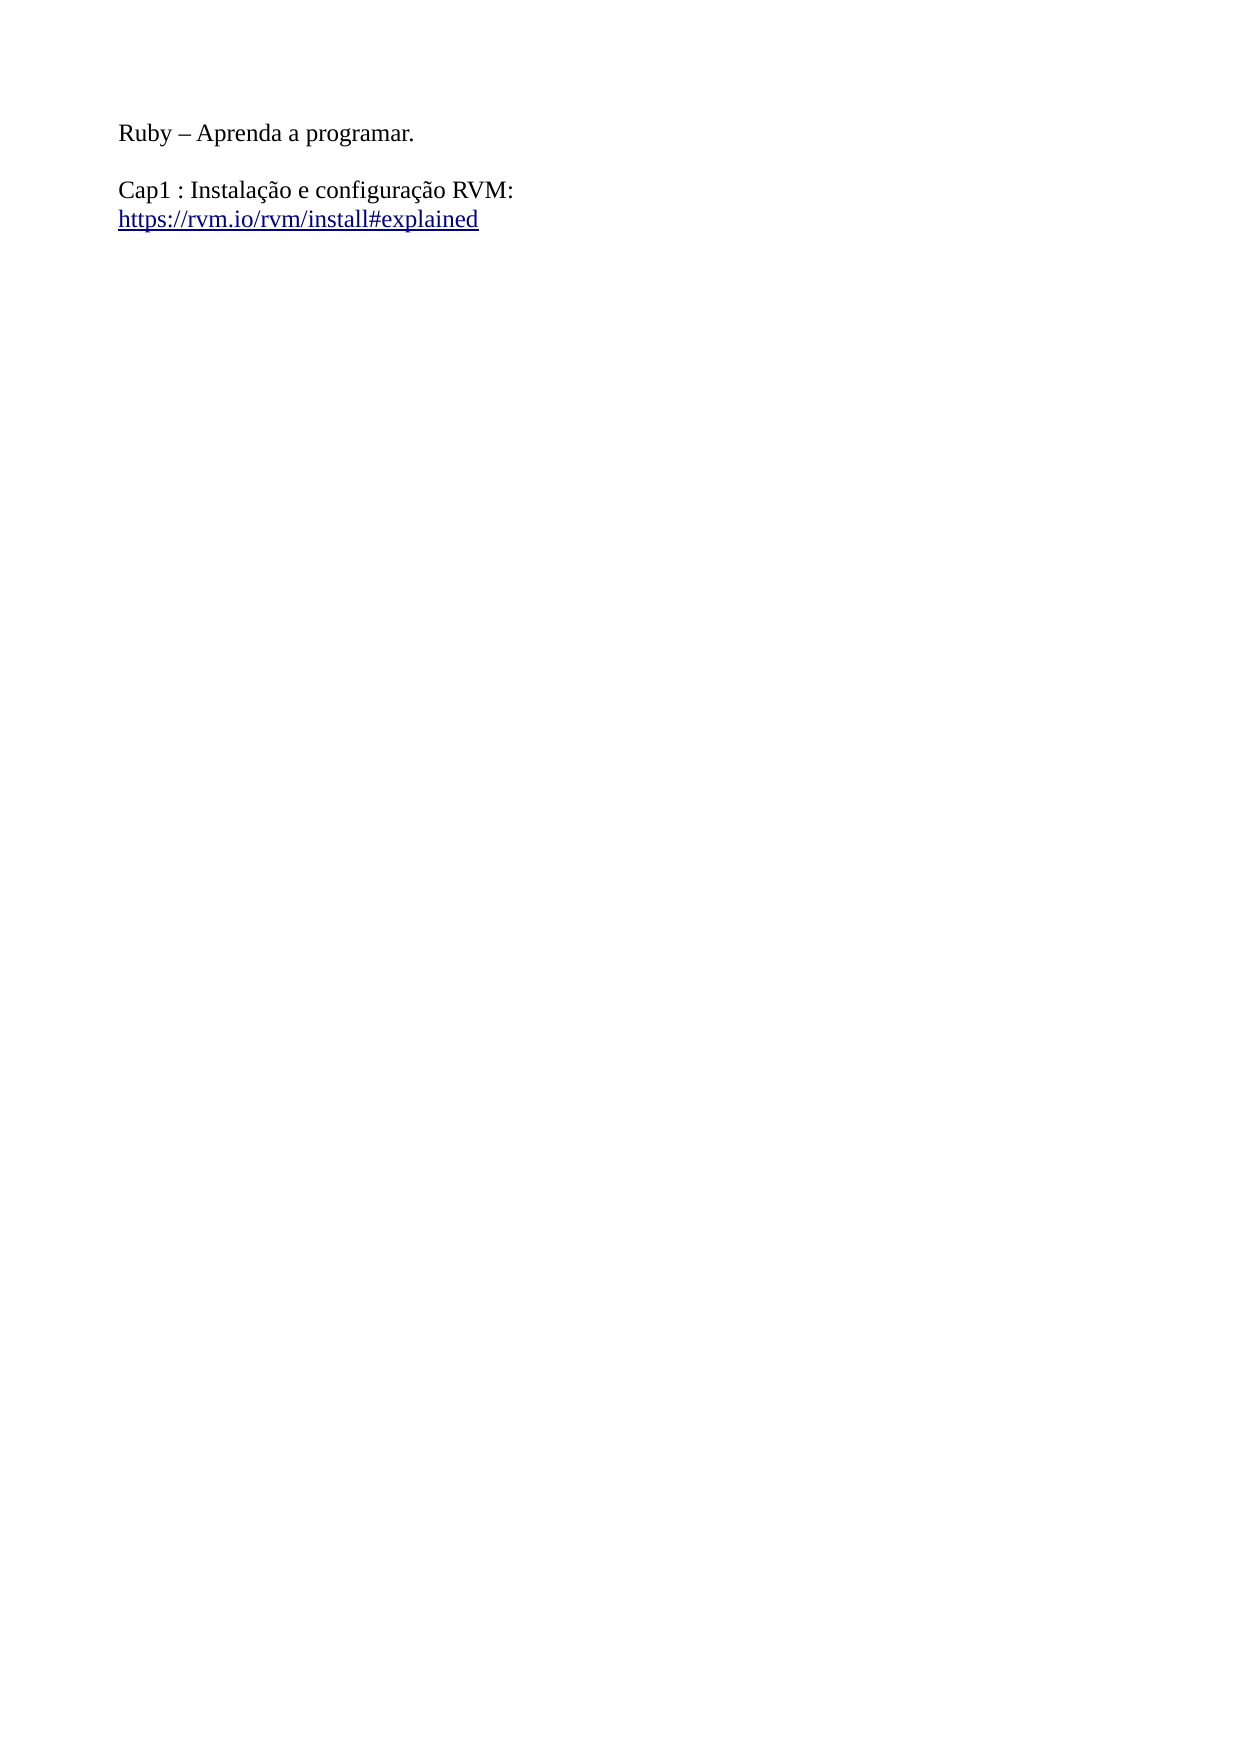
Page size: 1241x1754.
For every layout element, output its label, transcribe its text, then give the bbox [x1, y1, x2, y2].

text https://rvm.io/rvm/install#explained [118, 204, 1122, 233]
text Ruby – Aprenda a programar. [118, 118, 1122, 147]
text Cap1 : Instalação e configuração RVM: [118, 176, 1122, 204]
